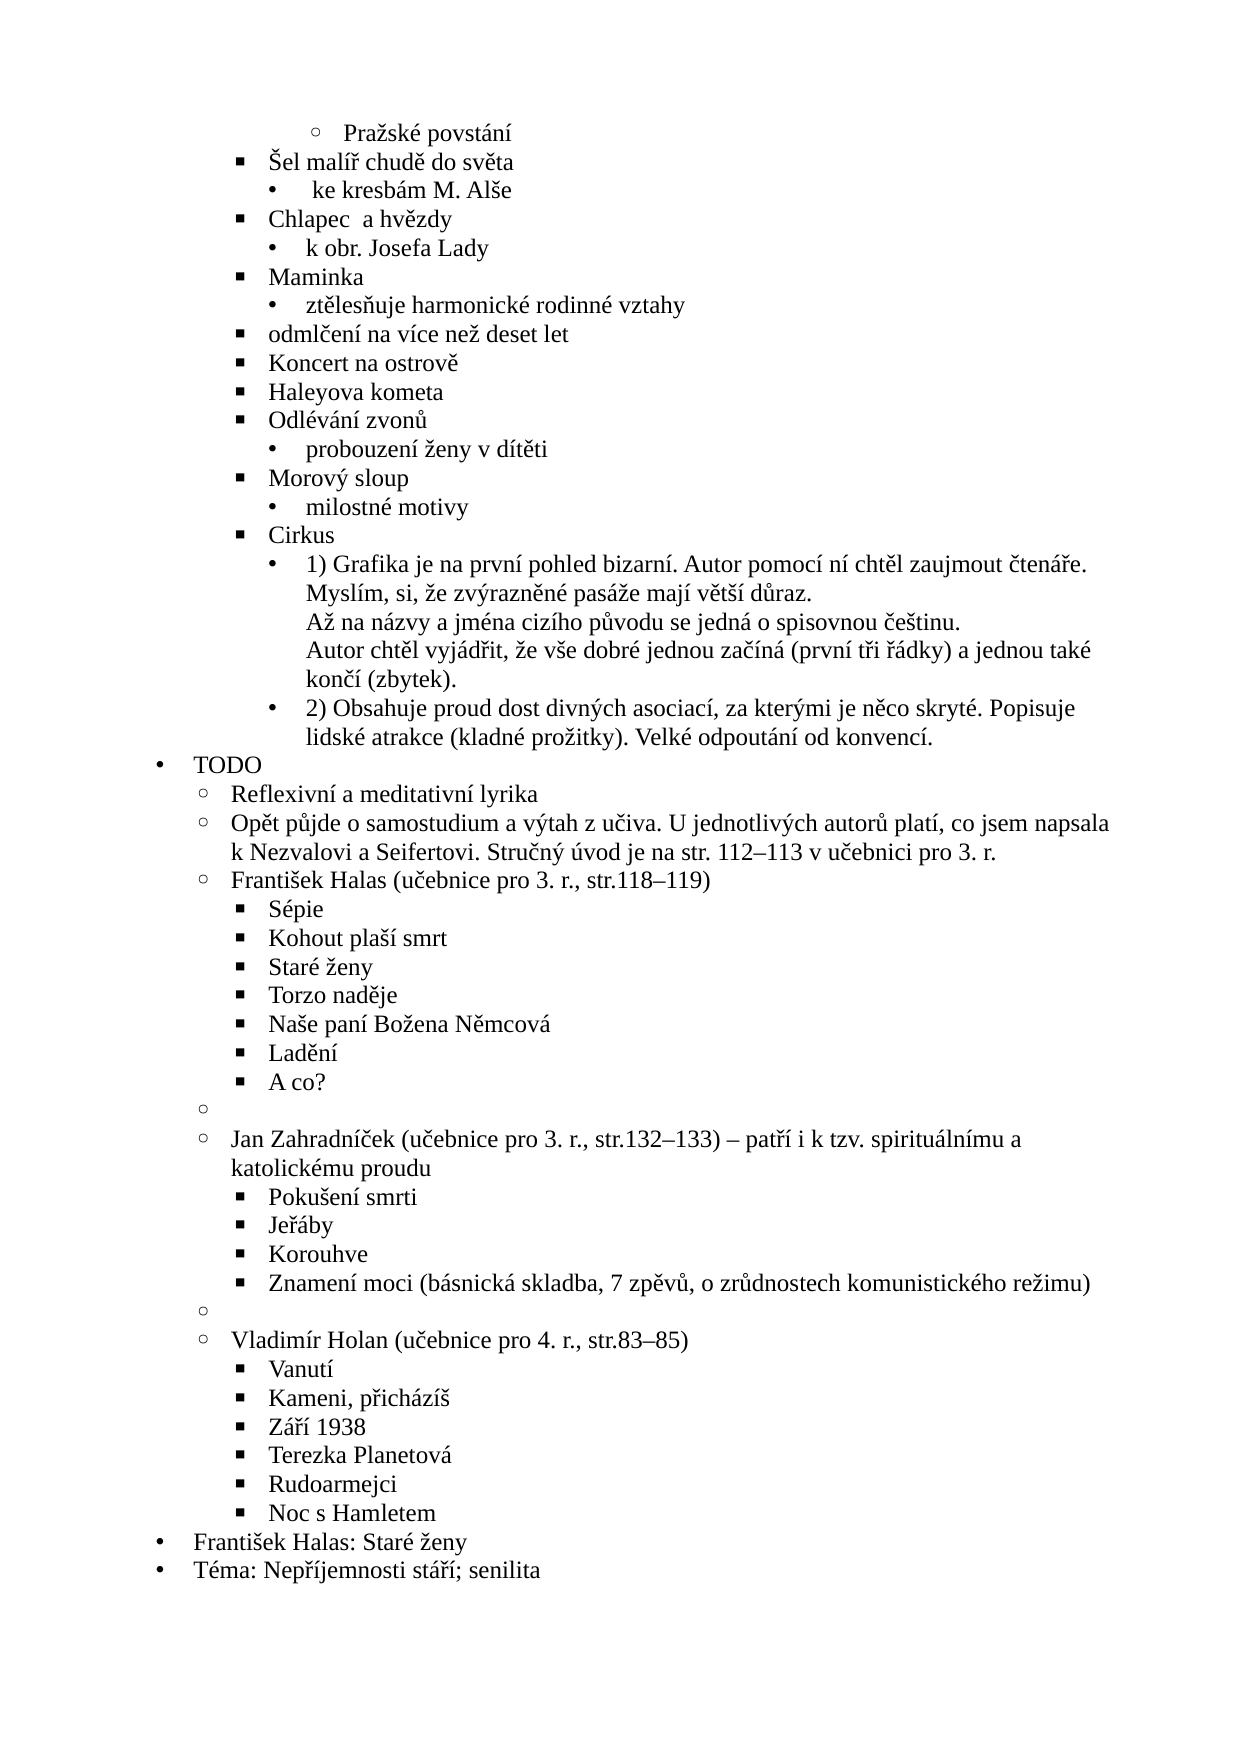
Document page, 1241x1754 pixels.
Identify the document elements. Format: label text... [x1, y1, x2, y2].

list Pokušení smrti [231, 1182, 1122, 1211]
list Odlévání zvonů [231, 406, 1122, 434]
list Torzo naděje [231, 981, 1122, 1009]
list Naše paní Božena Němcová [231, 1009, 1122, 1038]
list Chlapec a hvězdy [231, 204, 1122, 233]
list Ladění [231, 1038, 1122, 1067]
list Terezka Planetová [231, 1441, 1122, 1469]
list k obr. Josefa Lady [268, 233, 1122, 262]
list 1) Grafika je na první pohled bizarní. Autor pomocí ní chtěl zaujmout čtenáře. Myslím, si, že zvýrazněné pasáže mají větší důraz. Až na názvy a jména cizího původu se jedná o spisovnou češtinu. Autor chtěl vyjádřit, že vše dobré jednou začíná (první tři řádky) a jednou také končí (zbytek). [268, 549, 1122, 693]
list Pražské povstání [306, 118, 1122, 147]
list Vanutí [231, 1354, 1122, 1383]
list František Halas (učebnice pro 3. r., str.118–119) [193, 866, 1122, 894]
list ke kresbám M. Alše [268, 176, 1122, 204]
list Morový sloup [231, 463, 1122, 492]
list Vladimír Holan (učebnice pro 4. r., str.83–85) [193, 1326, 1122, 1354]
list TODO [156, 751, 1122, 779]
list probouzení ženy v dítěti [268, 434, 1122, 463]
list Šel malíř chudě do světa [231, 147, 1122, 176]
list Haleyova kometa [231, 377, 1122, 406]
list Korouhve [231, 1239, 1122, 1268]
list Jan Zahradníček (učebnice pro 3. r., str.132–133) – patří i k tzv. spirituálnímu a katolickému proudu [193, 1124, 1122, 1182]
list Sépie [231, 894, 1122, 923]
list Kohout plaší smrt [231, 923, 1122, 952]
list Kameni, přicházíš [231, 1383, 1122, 1412]
list Noc s Hamletem [231, 1498, 1122, 1527]
list Koncert na ostrově [231, 348, 1122, 377]
list milostné motivy [268, 492, 1122, 521]
list A co? [231, 1067, 1122, 1096]
list Cirkus [231, 521, 1122, 549]
list Jeřáby [231, 1211, 1122, 1239]
list Téma: Nepříjemnosti stáří; senilita [156, 1556, 1122, 1584]
list ztělesňuje harmonické rodinné vztahy [268, 291, 1122, 319]
list Září 1938 [231, 1412, 1122, 1441]
list Reflexivní a meditativní lyrika [193, 779, 1122, 808]
list Znamení moci (básnická skladba, 7 zpěvů, o zrůdnostech komunistického režimu) [231, 1268, 1122, 1297]
list František Halas: Staré ženy [156, 1527, 1122, 1556]
list 2) Obsahuje proud dost divných asociací, za kterými je něco skryté. Popisuje lidské atrakce (kladné prožitky). Velké odpoutání od konvencí. [268, 693, 1122, 751]
list Rudoarmejci [231, 1469, 1122, 1498]
list Opět půjde o samostudium a výtah z učiva. U jednotlivých autorů platí, co jsem napsala k Nezvalovi a Seifertovi. Stručný úvod je na str. 112–113 v učebnici pro 3. r. [193, 808, 1122, 866]
list odmlčení na více než deset let [231, 319, 1122, 348]
list Maminka [231, 262, 1122, 291]
list Staré ženy [231, 952, 1122, 981]
